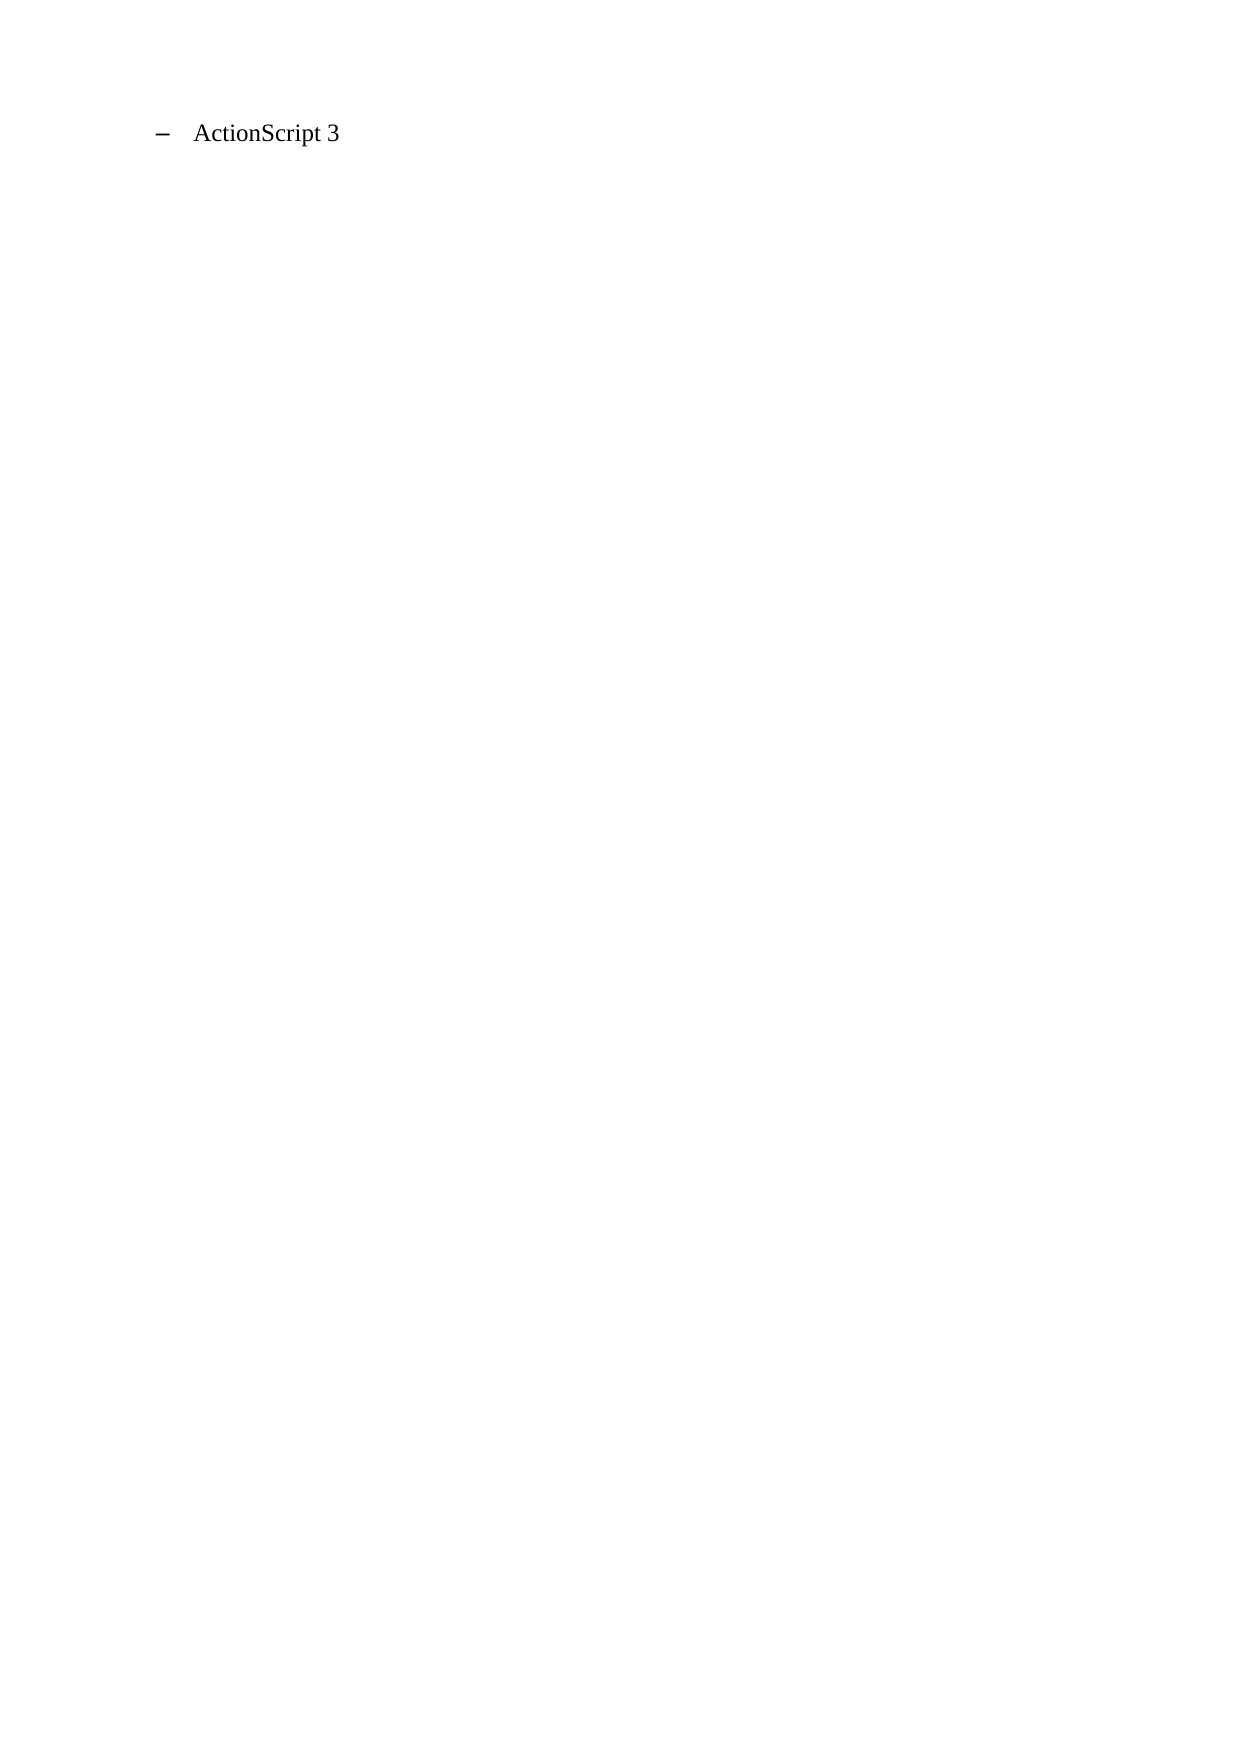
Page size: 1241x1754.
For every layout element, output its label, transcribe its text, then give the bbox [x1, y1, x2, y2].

list ActionScript 3 [156, 118, 1122, 147]
